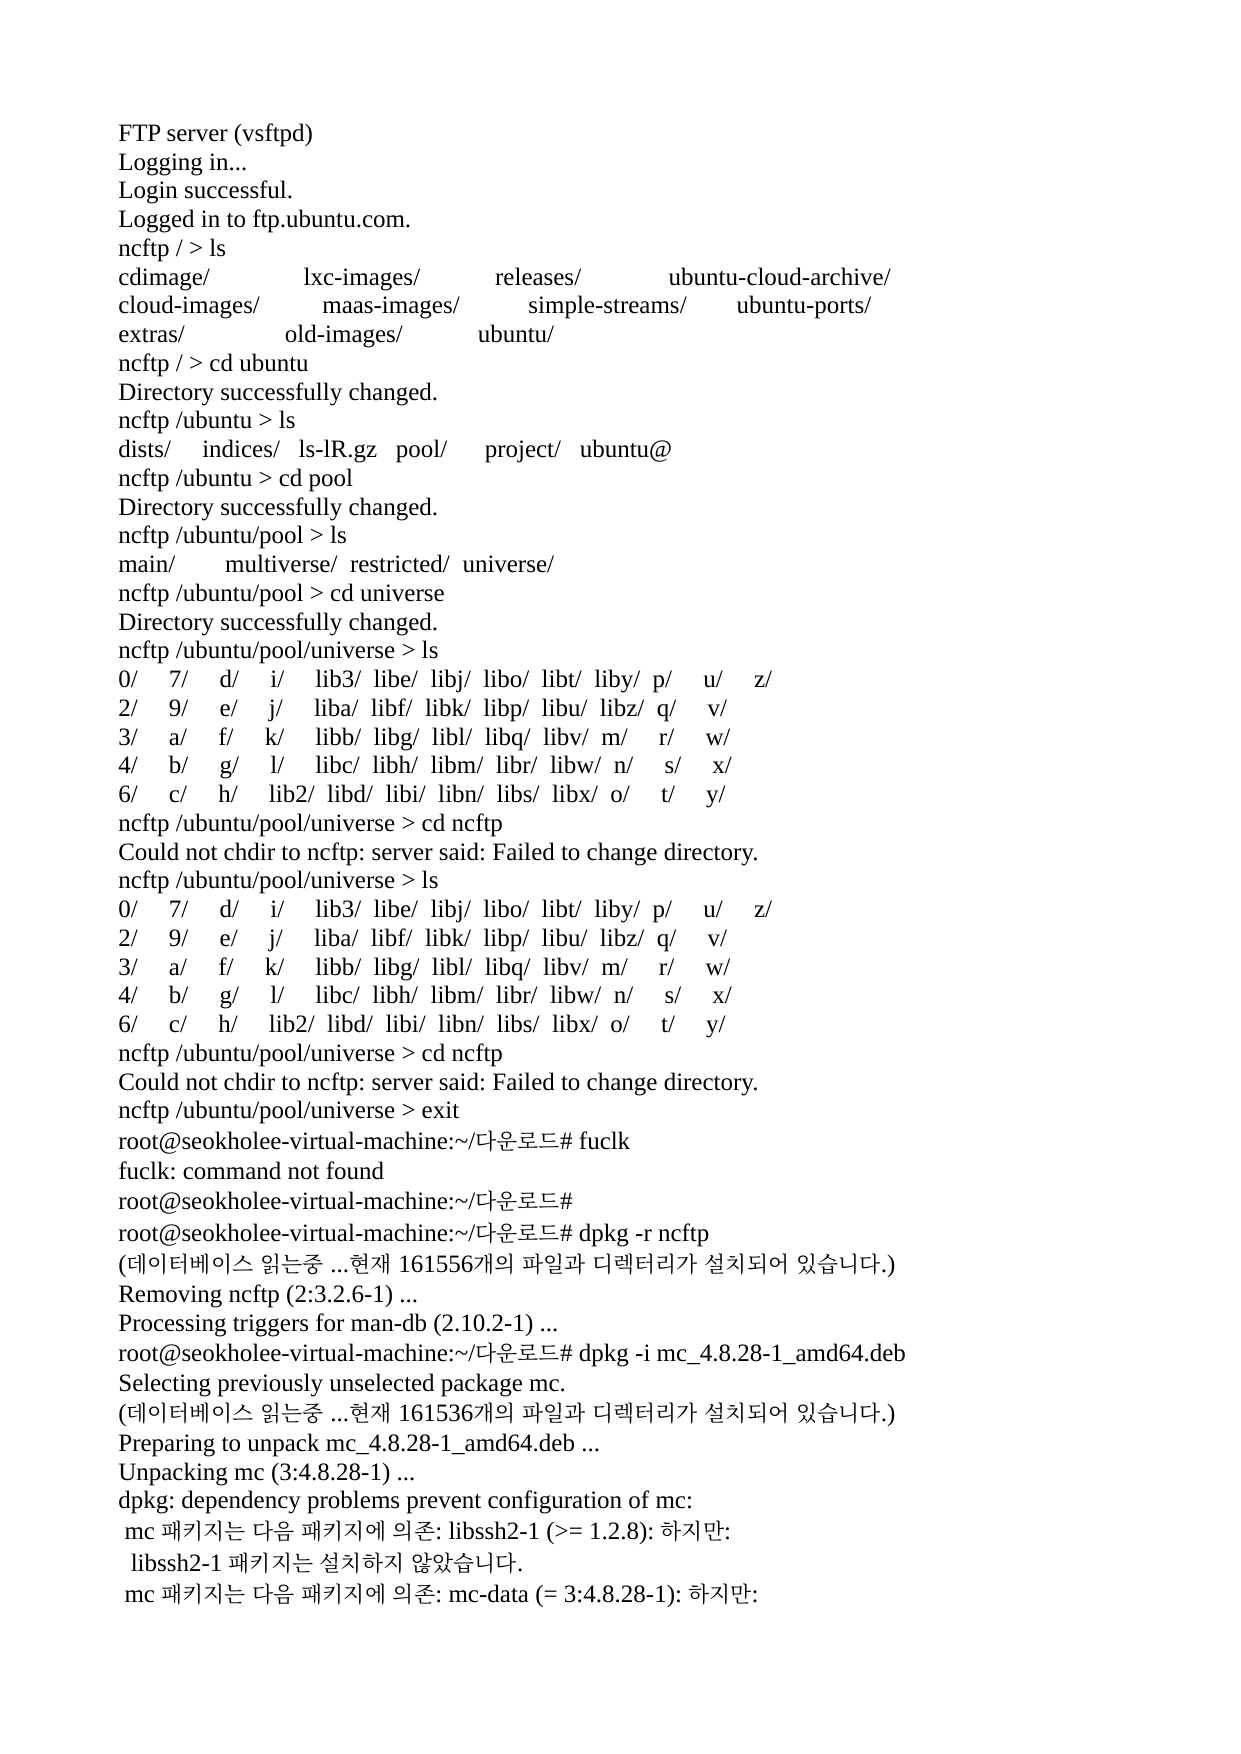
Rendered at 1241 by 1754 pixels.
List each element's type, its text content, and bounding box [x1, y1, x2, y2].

text 6/ c/ h/ lib2/ libd/ libi/ libn/ libs/ libx/ o/ t/ y/ [118, 1009, 1122, 1038]
text ncftp /ubuntu/pool/universe > exit [118, 1096, 1122, 1124]
text 4/ b/ g/ l/ libc/ libh/ libm/ libr/ libw/ n/ s/ x/ [118, 981, 1122, 1009]
text root@seokholee-virtual-machine:~/다운로드# dpkg -r ncftp [118, 1216, 1122, 1247]
text root@seokholee-virtual-machine:~/다운로드# [118, 1184, 1122, 1216]
text Unpacking mc (3:4.8.28-1) ... [118, 1457, 1122, 1486]
text cdimage/ lxc-images/ releases/ ubuntu-cloud-archive/ [118, 262, 1122, 291]
text Preparing to unpack mc_4.8.28-1_amd64.deb ... [118, 1428, 1122, 1457]
text 2/ 9/ e/ j/ liba/ libf/ libk/ libp/ libu/ libz/ q/ v/ [118, 693, 1122, 722]
text 4/ b/ g/ l/ libc/ libh/ libm/ libr/ libw/ n/ s/ x/ [118, 751, 1122, 779]
text 3/ a/ f/ k/ libb/ libg/ libl/ libq/ libv/ m/ r/ w/ [118, 952, 1122, 981]
text Directory successfully changed. [118, 607, 1122, 636]
text fuclk: command not found [118, 1156, 1122, 1184]
text FTP server (vsftpd) [118, 118, 1122, 147]
text 6/ c/ h/ lib2/ libd/ libi/ libn/ libs/ libx/ o/ t/ y/ [118, 779, 1122, 808]
text mc 패키지는 다음 패키지에 의존: mc-data (= 3:4.8.28-1): 하지만: [118, 1577, 1122, 1609]
text Logged in to ftp.ubuntu.com. [118, 204, 1122, 233]
text ncftp / > cd ubuntu [118, 348, 1122, 377]
text ncftp /ubuntu/pool/universe > ls [118, 866, 1122, 894]
text (데이터베이스 읽는중 ...현재 161556개의 파일과 디렉터리가 설치되어 있습니다.) [118, 1247, 1122, 1279]
text (데이터베이스 읽는중 ...현재 161536개의 파일과 디렉터리가 설치되어 있습니다.) [118, 1397, 1122, 1428]
text 0/ 7/ d/ i/ lib3/ libe/ libj/ libo/ libt/ liby/ p/ u/ z/ [118, 894, 1122, 923]
text dists/ indices/ ls-lR.gz pool/ project/ ubuntu@ [118, 434, 1122, 463]
text Logging in... [118, 147, 1122, 176]
text ncftp /ubuntu/pool/universe > ls [118, 636, 1122, 664]
text main/ multiverse/ restricted/ universe/ [118, 549, 1122, 578]
text Could not chdir to ncftp: server said: Failed to change directory. [118, 837, 1122, 866]
text ncftp /ubuntu/pool > ls [118, 521, 1122, 549]
text ncftp / > ls [118, 233, 1122, 262]
text Could not chdir to ncftp: server said: Failed to change directory. [118, 1067, 1122, 1096]
text Directory successfully changed. [118, 377, 1122, 406]
text dpkg: dependency problems prevent configuration of mc: [118, 1486, 1122, 1514]
text ncftp /ubuntu/pool/universe > cd ncftp [118, 1038, 1122, 1067]
text ncftp /ubuntu > ls [118, 406, 1122, 434]
text libssh2-1 패키지는 설치하지 않았습니다. [118, 1546, 1122, 1577]
text 3/ a/ f/ k/ libb/ libg/ libl/ libq/ libv/ m/ r/ w/ [118, 722, 1122, 751]
text 0/ 7/ d/ i/ lib3/ libe/ libj/ libo/ libt/ liby/ p/ u/ z/ [118, 664, 1122, 693]
text ncftp /ubuntu/pool > cd universe [118, 578, 1122, 607]
text Login successful. [118, 176, 1122, 204]
text Selecting previously unselected package mc. [118, 1368, 1122, 1397]
text Directory successfully changed. [118, 492, 1122, 521]
text extras/ old-images/ ubuntu/ [118, 319, 1122, 348]
text ncftp /ubuntu > cd pool [118, 463, 1122, 492]
text Removing ncftp (2:3.2.6-1) ... [118, 1279, 1122, 1308]
text mc 패키지는 다음 패키지에 의존: libssh2-1 (>= 1.2.8): 하지만: [118, 1514, 1122, 1546]
text ncftp /ubuntu/pool/universe > cd ncftp [118, 808, 1122, 837]
text Processing triggers for man-db (2.10.2-1) ... [118, 1308, 1122, 1336]
text root@seokholee-virtual-machine:~/다운로드# fuclk [118, 1124, 1122, 1156]
text root@seokholee-virtual-machine:~/다운로드# dpkg -i mc_4.8.28-1_amd64.deb [118, 1336, 1122, 1368]
text 2/ 9/ e/ j/ liba/ libf/ libk/ libp/ libu/ libz/ q/ v/ [118, 923, 1122, 952]
text cloud-images/ maas-images/ simple-streams/ ubuntu-ports/ [118, 291, 1122, 319]
